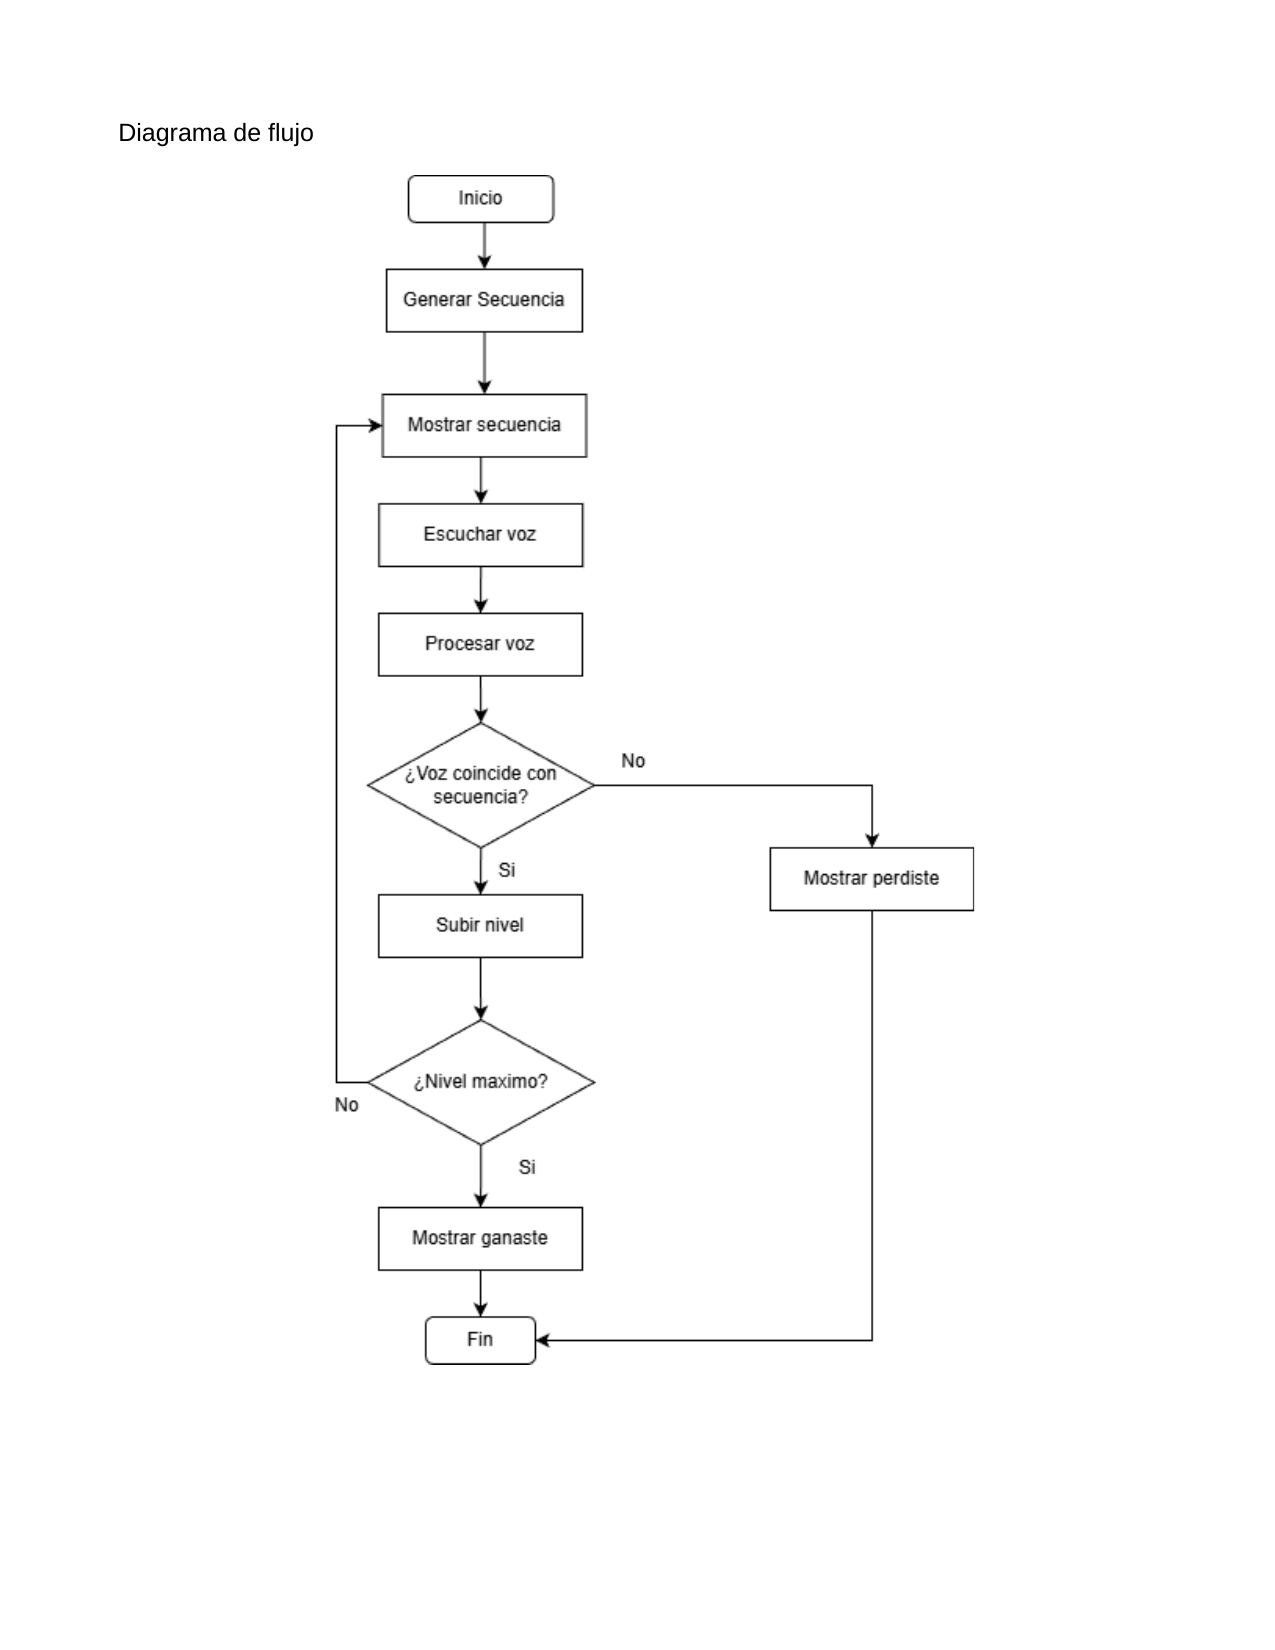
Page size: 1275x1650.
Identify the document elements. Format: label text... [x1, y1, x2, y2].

picture [300, 175, 975, 1365]
text Diagrama de flujo [118, 118, 1157, 147]
